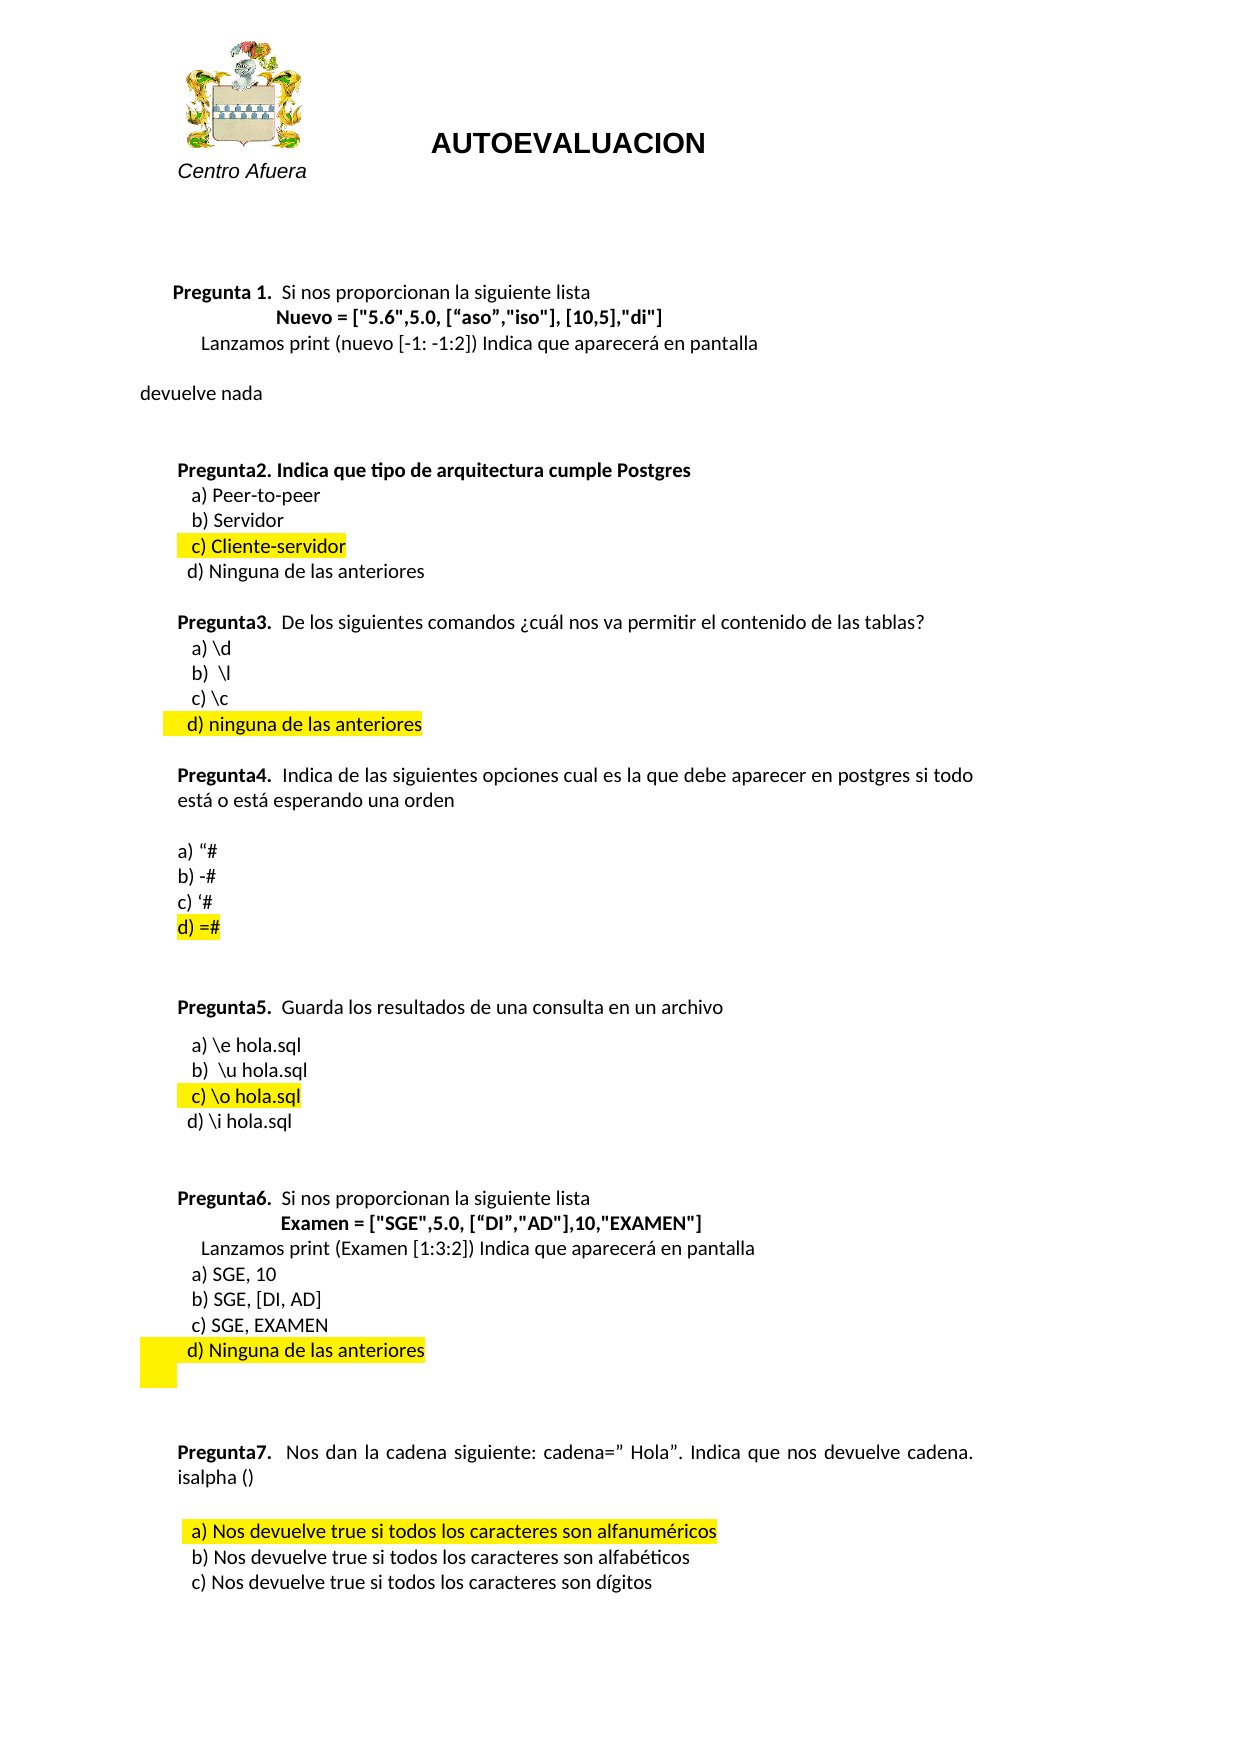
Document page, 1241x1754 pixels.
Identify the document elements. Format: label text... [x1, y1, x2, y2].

text c) Nos devuelve true si todos los caracteres son dígitos [177, 1569, 975, 1595]
text a) \e hola.sql [177, 1032, 975, 1058]
text devuelve nada [140, 381, 975, 406]
text Pregunta2. Indica que tipo de arquitectura cumple Postgres [177, 457, 975, 482]
text a) \d [177, 635, 975, 660]
text b) -# [177, 863, 975, 889]
text b) \l [177, 660, 975, 686]
text b) Nos devuelve true si todos los caracteres son alfabéticos [177, 1544, 975, 1569]
text c) Cliente-servidor [177, 533, 975, 558]
text d) Ninguna de las anteriores [140, 558, 975, 584]
text Pregunta5. Guarda los resultados de una consulta en un archivo [177, 994, 975, 1020]
text a) SGE, 10 [177, 1261, 975, 1286]
text Pregunta4. Indica de las siguientes opciones cual es la que debe aparecer en postgres si todo está o está esperando una orden [177, 762, 975, 813]
text c) \o hola.sql [177, 1083, 975, 1108]
text Pregunta6. Si nos proporcionan la siguiente lista [140, 1185, 975, 1210]
text Pregunta 1. Si nos proporcionan la siguiente lista [140, 279, 975, 304]
text d) \i hola.sql [140, 1108, 975, 1134]
text c) SGE, EXAMEN [177, 1312, 975, 1337]
text a) Nos devuelve true si todos los caracteres son alfanuméricos [177, 1518, 975, 1544]
text c) ‘# [177, 889, 975, 914]
text Examen = ["SGE",5.0, [“DI”,"AD"],10,"EXAMEN"] [140, 1210, 975, 1236]
text Lanzamos print (Examen [1:3:2]) Indica que aparecerá en pantalla [140, 1236, 975, 1261]
text b) SGE, [DI, AD] [177, 1286, 975, 1312]
text a) Peer-to-peer [177, 482, 975, 508]
text c) \c [177, 686, 975, 711]
text Pregunta3. De los siguientes comandos ¿cuál nos va permitir el contenido de las tablas? [177, 609, 975, 635]
text Nuevo = ["5.6",5.0, [“aso”,"iso"], [10,5],"di"] [140, 304, 975, 330]
text d) ninguna de las anteriores [140, 711, 975, 736]
text b) Servidor [177, 508, 975, 533]
text d) Ninguna de las anteriores [140, 1337, 975, 1363]
text Pregunta7. Nos dan la cadena siguiente: cadena=” Hola”. Indica que nos devuelve cadena. isalpha () [140, 1439, 975, 1490]
text Lanzamos print (nuevo [-1: -1:2]) Indica que aparecerá en pantalla [140, 330, 975, 355]
text d) =# [177, 914, 975, 940]
text b) \u hola.sql [177, 1058, 975, 1083]
text a) “# [177, 838, 975, 863]
